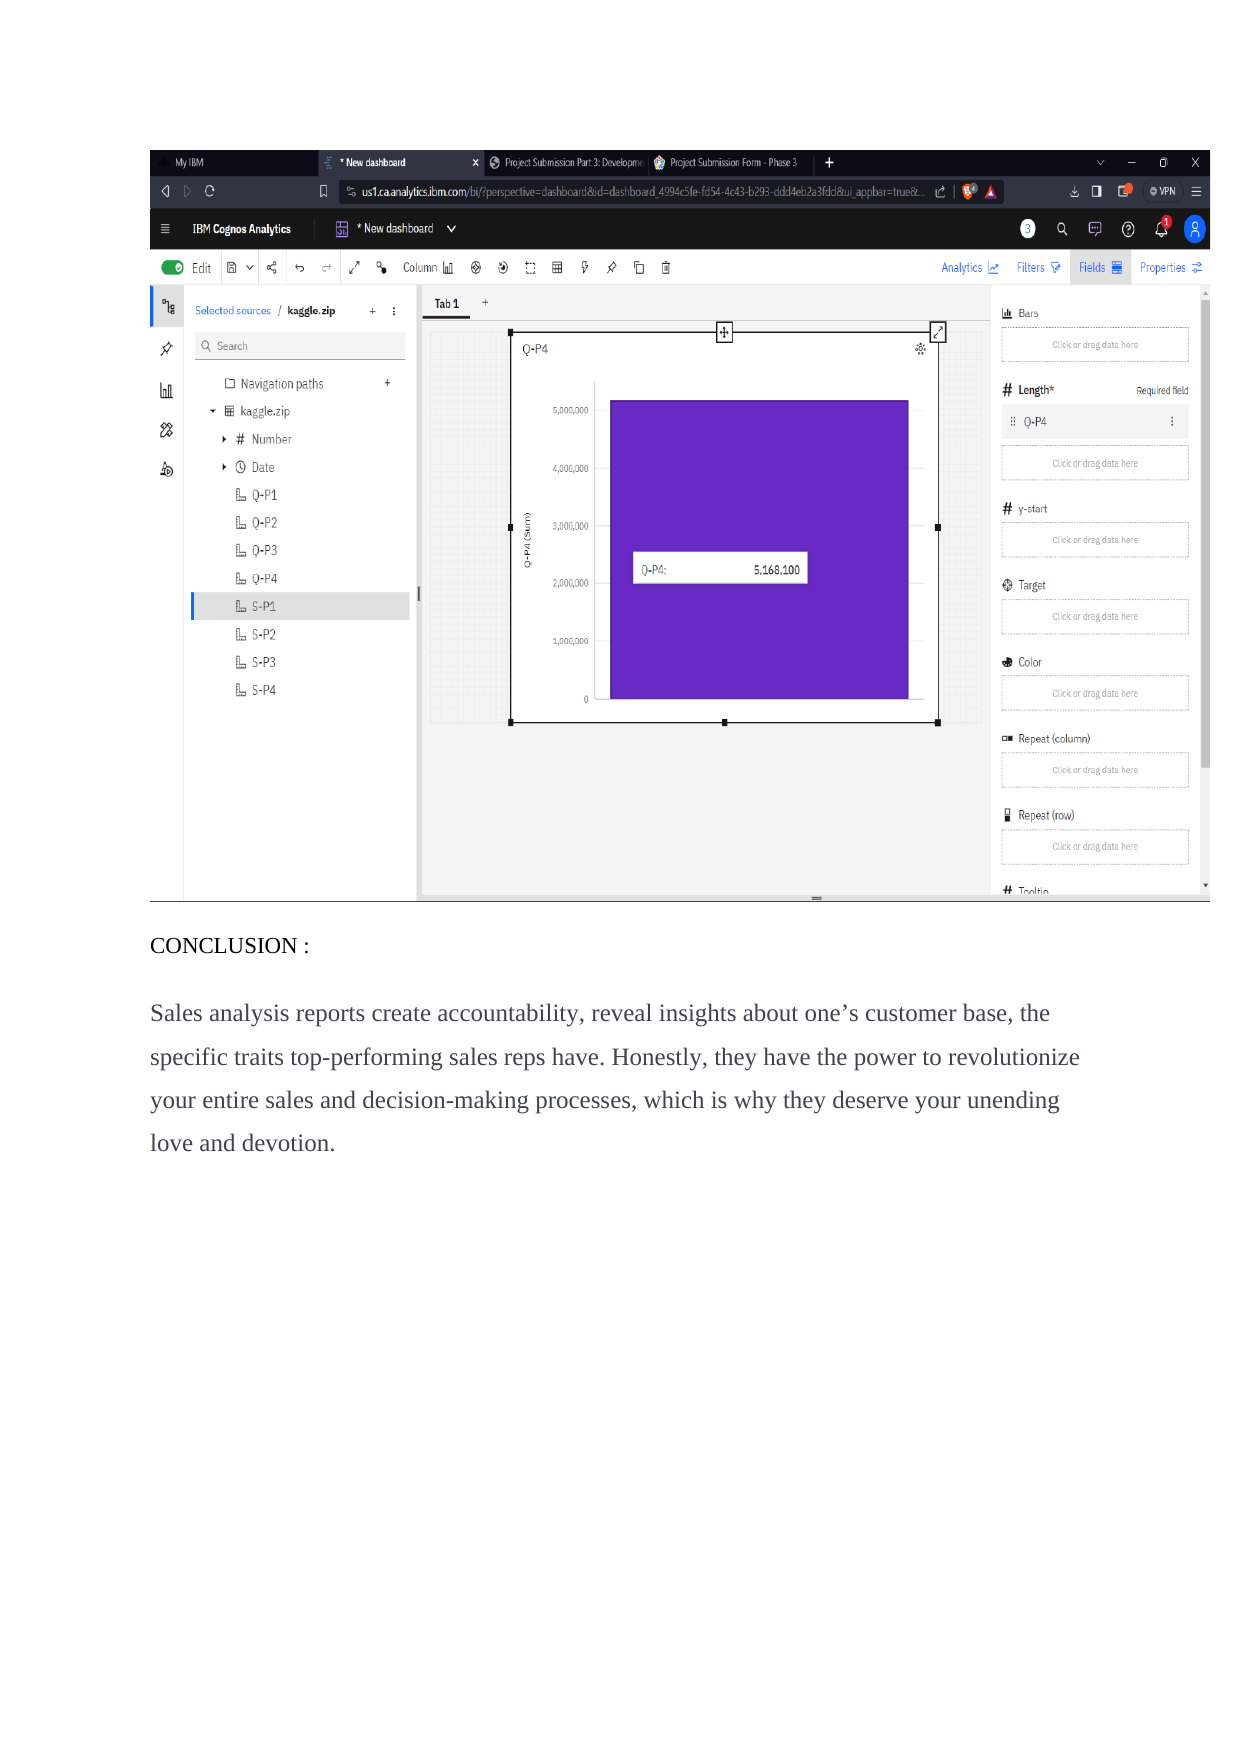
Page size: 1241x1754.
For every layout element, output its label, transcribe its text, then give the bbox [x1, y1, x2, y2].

text Sales analysis reports create accountability, reveal insights about one’s customer base, the specific traits top-performing sales reps have. Honestly, they have the power to revolutionize your entire sales and decision-making processes, which is why they deserve your unending love and devotion. [150, 998, 1090, 1157]
text CONCLUSION : [150, 932, 1090, 958]
